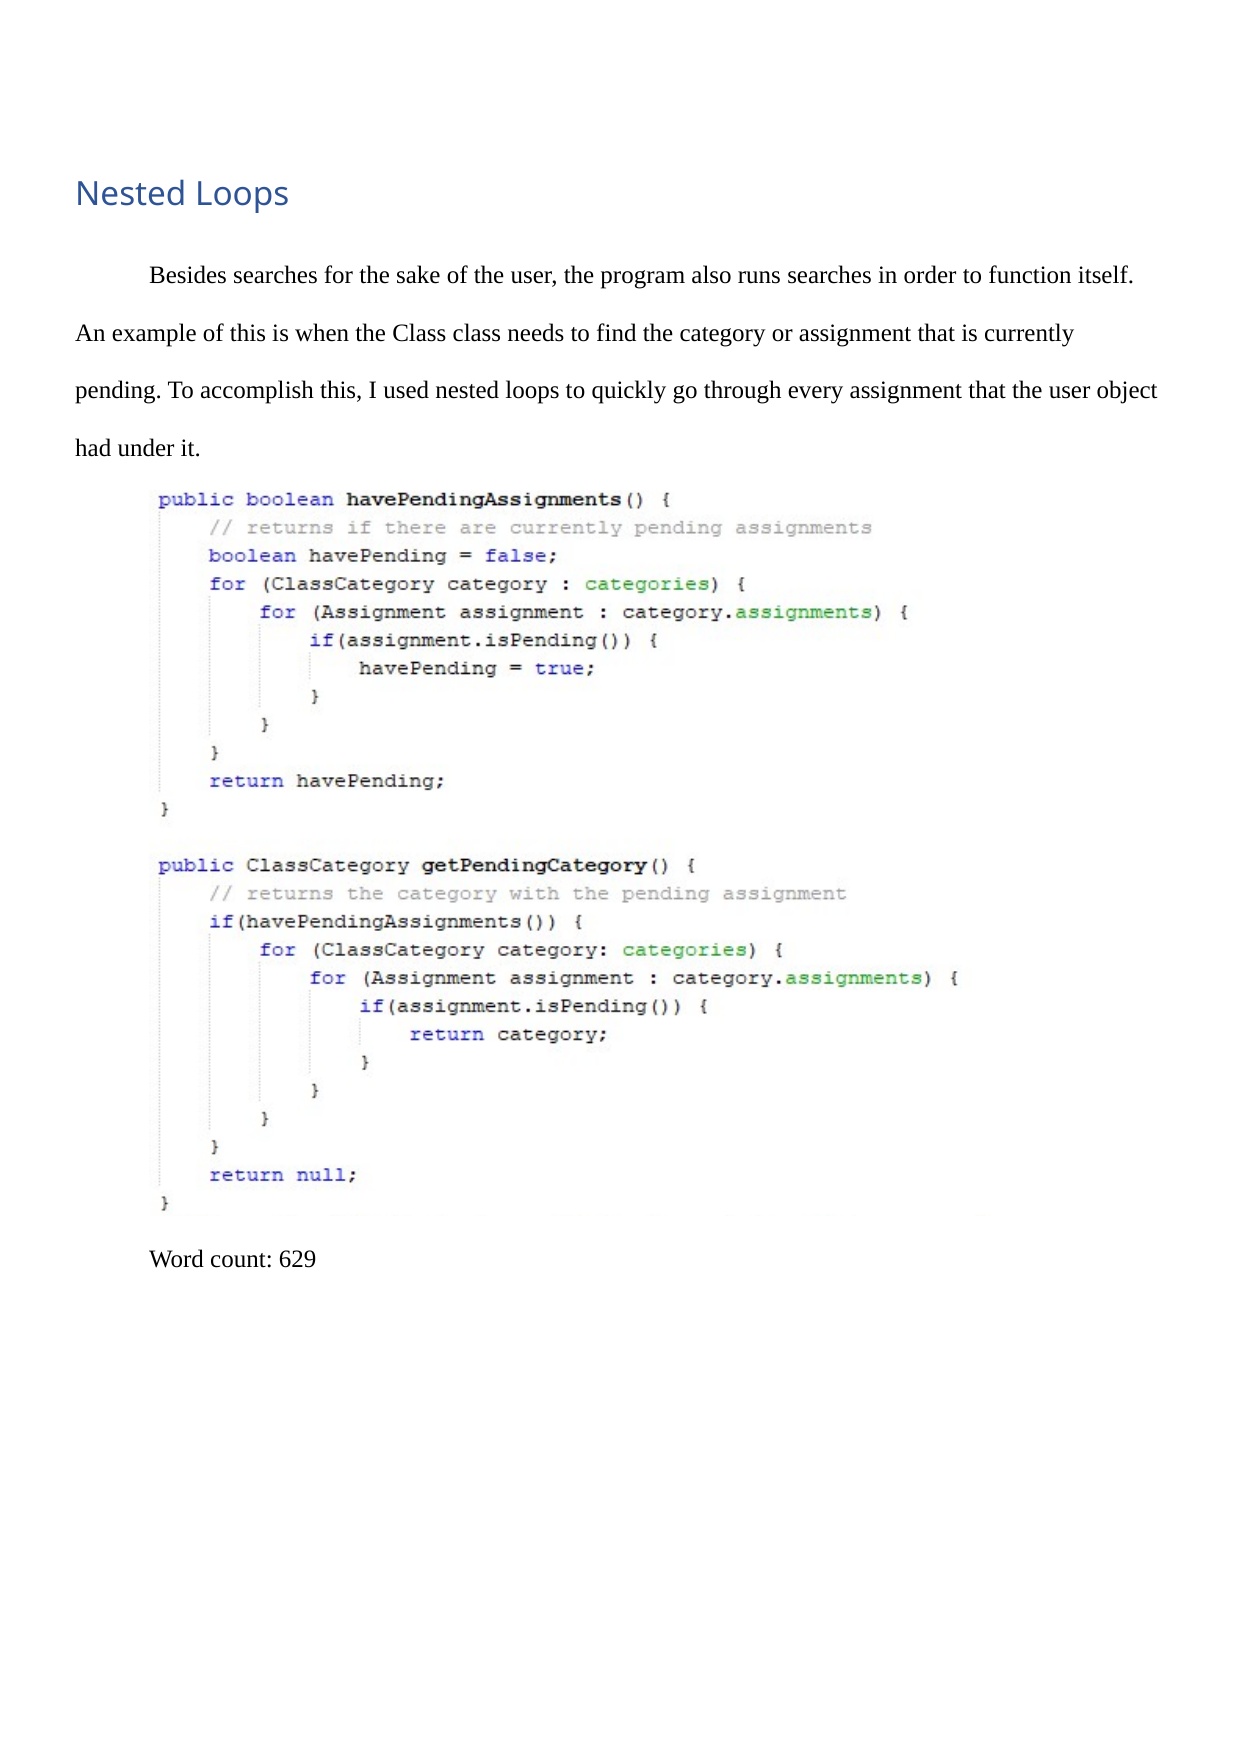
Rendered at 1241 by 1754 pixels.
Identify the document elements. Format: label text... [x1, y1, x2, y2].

text Besides searches for the sake of the user, the program also runs searches in order to function itself. An example of this is when the Class class needs to find the category or assignment that is currently pending. To accomplish this, I used nested loops to quickly go through every assignment that the user object had under it. [75, 260, 1163, 462]
text Word count: 629 [75, 1244, 1163, 1273]
subtitle Nested Loops [75, 169, 1163, 215]
